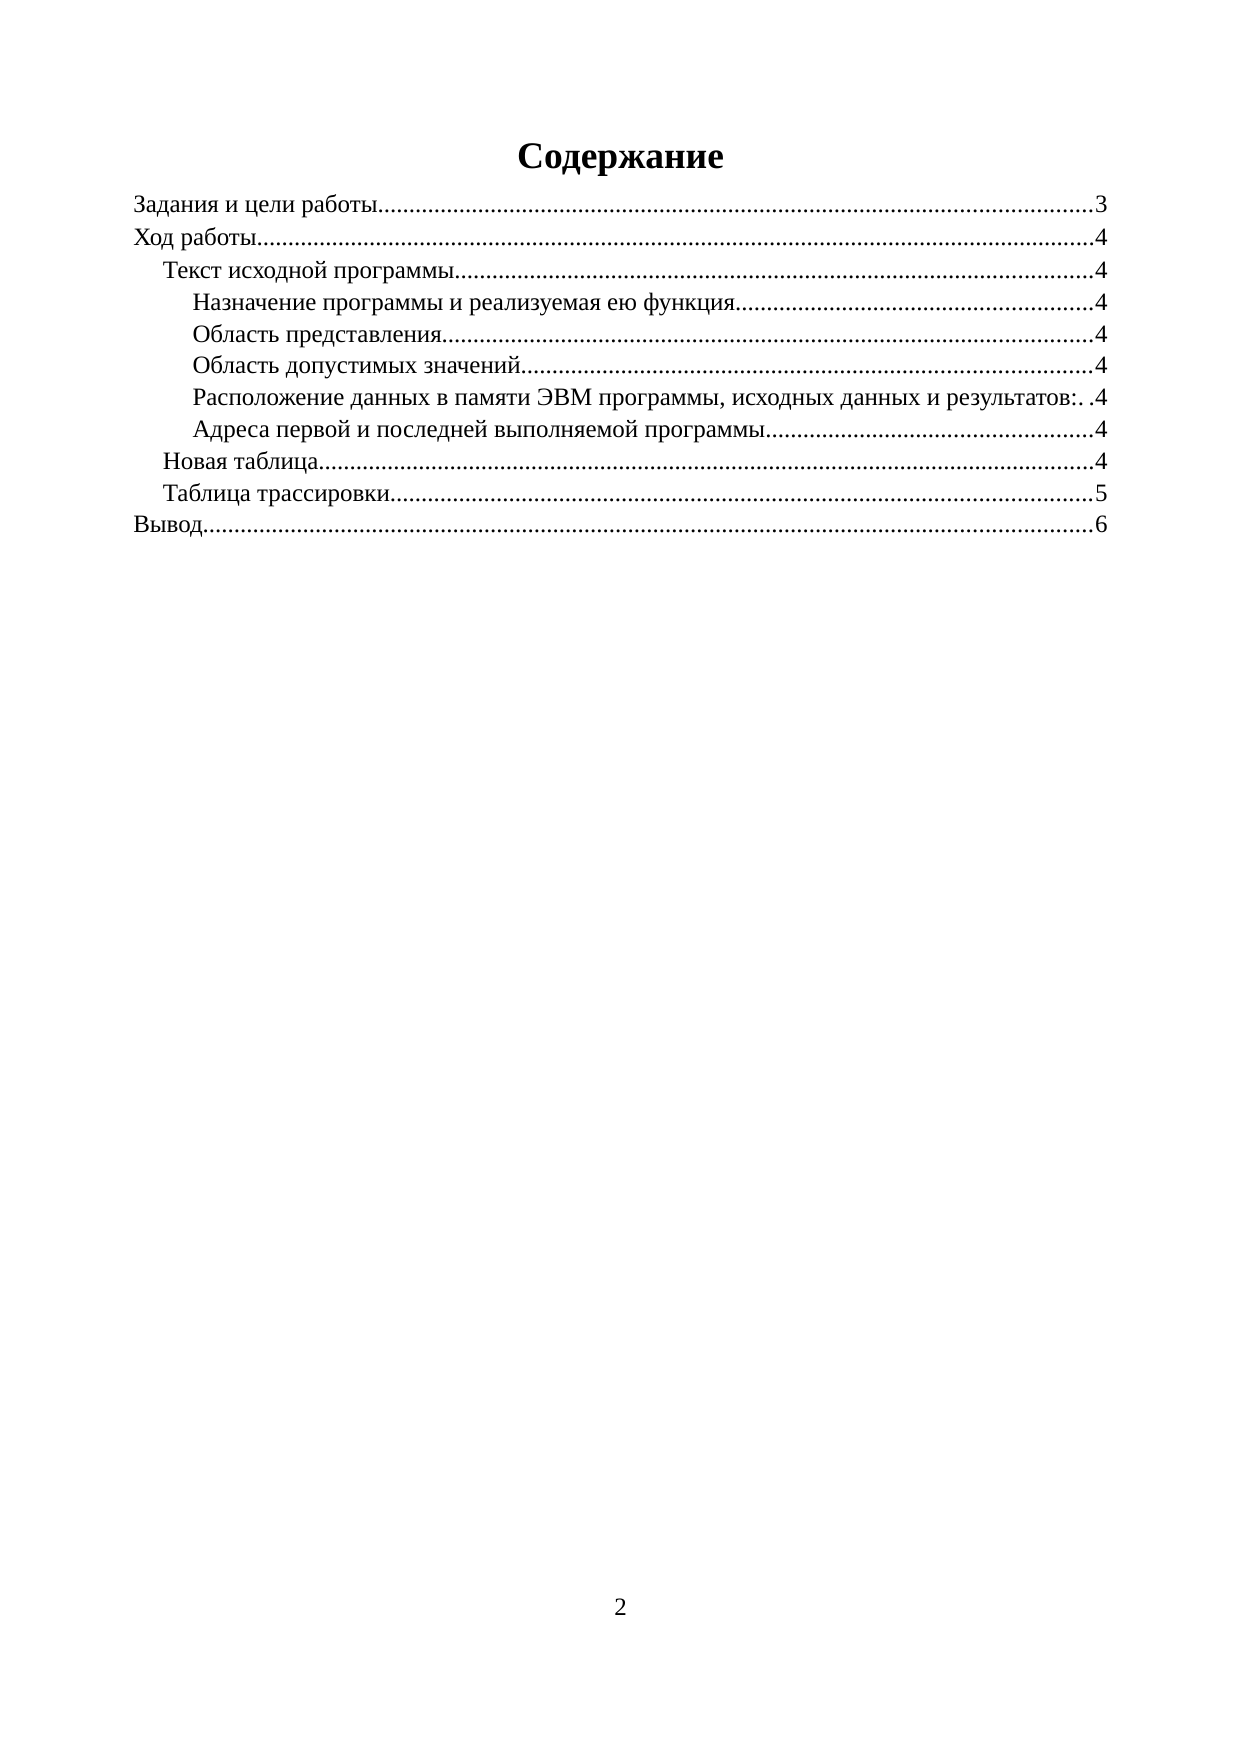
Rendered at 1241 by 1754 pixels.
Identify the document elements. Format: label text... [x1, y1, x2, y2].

text Содержание [133, 133, 1107, 176]
text Область представления 4 [192, 319, 1107, 347]
text Задания и цели работы 3 [133, 189, 1107, 217]
text Ход работы 4 [133, 222, 1107, 251]
text Таблица трассировки 5 [163, 478, 1107, 506]
text Расположение данных в памяти ЭВМ программы, исходных данных и результатов: 4 [192, 382, 1107, 411]
text Вывод 6 [133, 509, 1107, 538]
text Адреса первой и последней выполняемой программы 4 [192, 414, 1107, 443]
text Новая таблица 4 [163, 446, 1107, 474]
text Область допустимых значений 4 [192, 351, 1107, 379]
text Текст исходной программы 4 [163, 255, 1107, 284]
text Назначение программы и реализуемая ею функция 4 [192, 287, 1107, 316]
